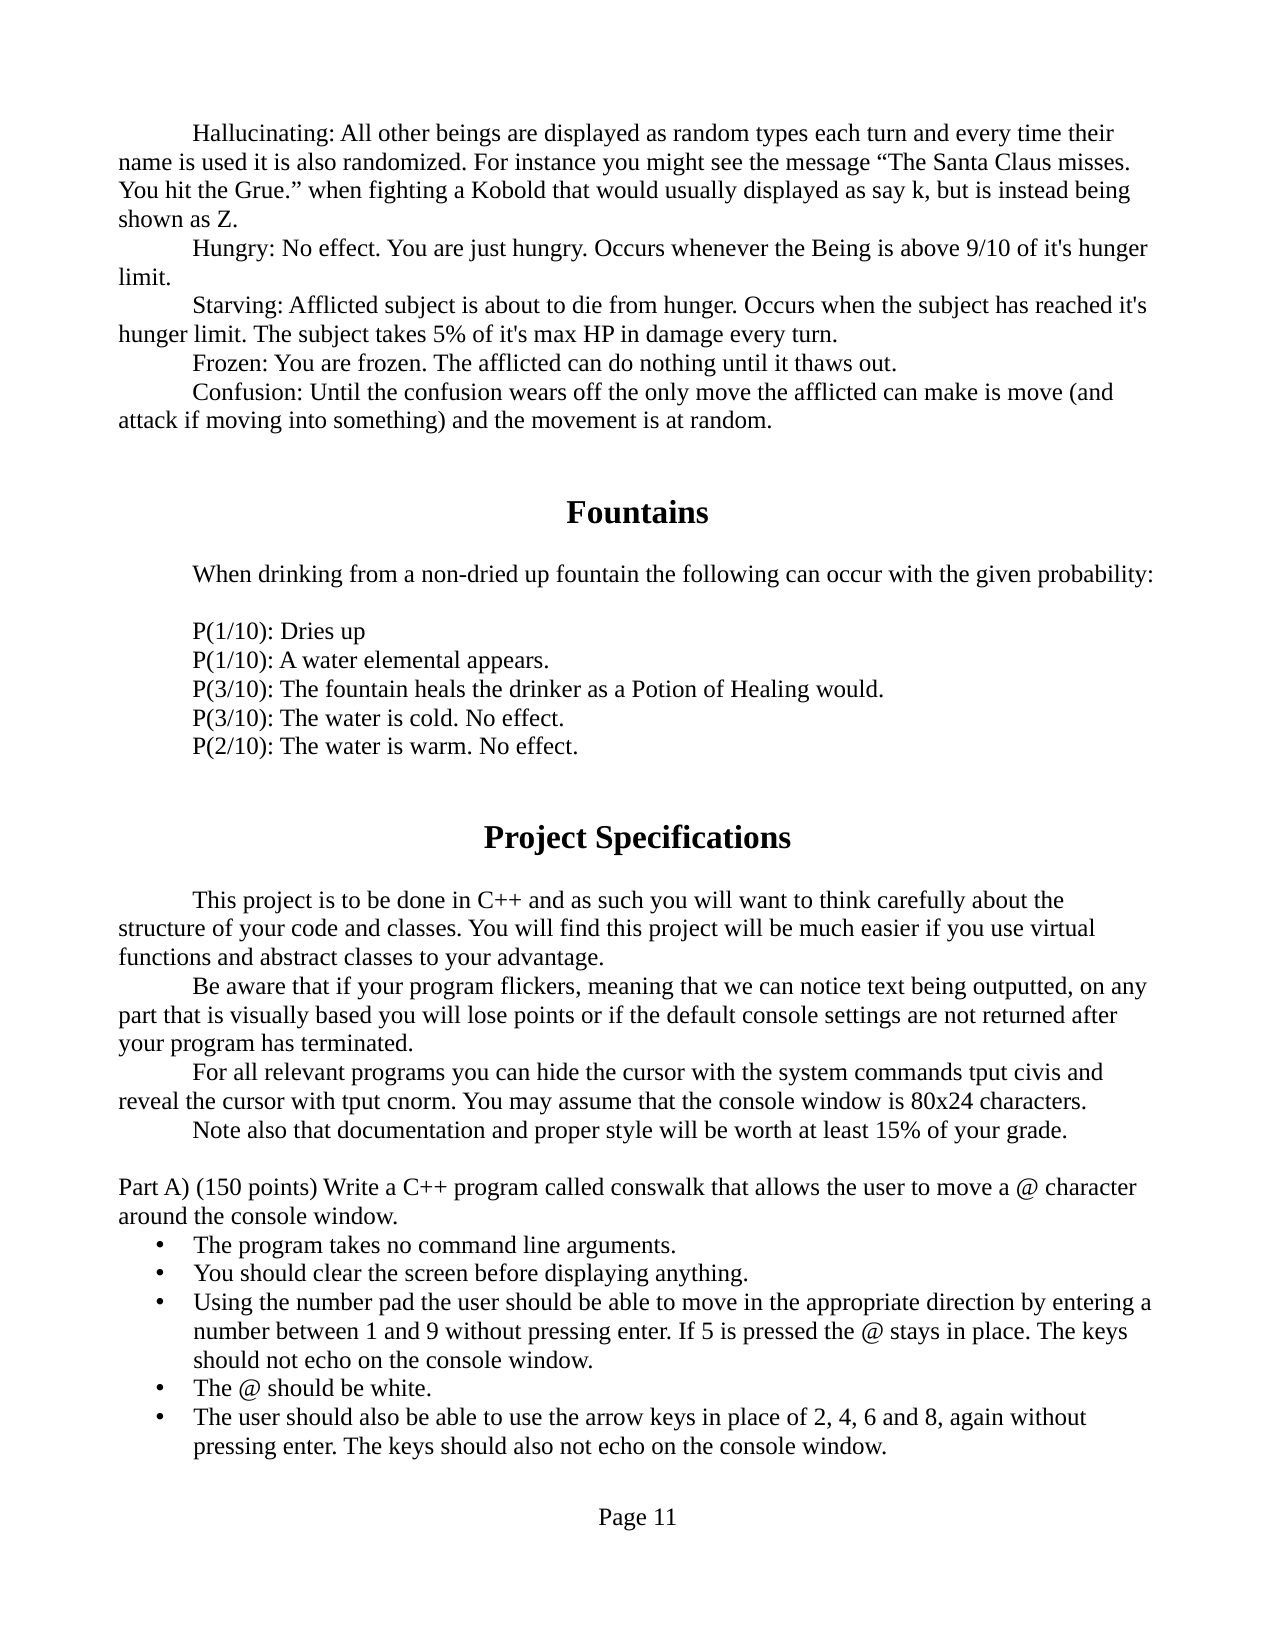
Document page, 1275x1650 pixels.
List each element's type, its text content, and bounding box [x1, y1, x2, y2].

text For all relevant programs you can hide the cursor with the system commands tput civis and reveal the cursor with tput cnorm. You may assume that the console window is 80x24 characters. [118, 1057, 1157, 1115]
text Project Specifications [118, 818, 1157, 856]
list You should clear the screen before displaying anything. [156, 1258, 1157, 1287]
text P(2/10): The water is warm. No effect. [118, 731, 1157, 760]
text Hallucinating: All other beings are displayed as random types each turn and every time their name is used it is also randomized. For instance you might see the message “The Santa Claus misses. You hit the Grue.” when fighting a Kobold that would usually displayed as say k, but is instead being shown as Z. [118, 118, 1157, 233]
text Be aware that if your program flickers, meaning that we can notice text being outputted, on any part that is visually based you will lose points or if the default console settings are not returned after your program has terminated. [118, 971, 1157, 1057]
list The user should also be able to use the arrow keys in place of 2, 4, 6 and 8, again without pressing enter. The keys should also not echo on the console window. [156, 1402, 1157, 1460]
text Note also that documentation and proper style will be worth at least 15% of your grade. [118, 1115, 1157, 1143]
text P(3/10): The fountain heals the drinker as a Potion of Healing would. [118, 674, 1157, 703]
list Using the number pad the user should be able to move in the appropriate direction by entering a number between 1 and 9 without pressing enter. If 5 is pressed the @ stays in place. The keys should not echo on the console window. [156, 1287, 1157, 1373]
text When drinking from a non-dried up fountain the following can occur with the given probability: [118, 559, 1157, 588]
text Frozen: You are frozen. The afflicted can do nothing until it thaws out. [118, 348, 1157, 377]
text Hungry: No effect. You are just hungry. Occurs whenever the Being is above 9/10 of it's hunger limit. [118, 233, 1157, 291]
text Fountains [118, 492, 1157, 530]
text Confusion: Until the confusion wears off the only move the afflicted can make is move (and attack if moving into something) and the movement is at random. [118, 377, 1157, 434]
text P(1/10): Dries up [118, 616, 1157, 645]
text P(1/10): A water elemental appears. [118, 645, 1157, 674]
text P(3/10): The water is cold. No effect. [118, 703, 1157, 731]
text This project is to be done in C++ and as such you will want to think carefully about the structure of your code and classes. You will find this project will be much easier if you use virtual functions and abstract classes to your advantage. [118, 885, 1157, 971]
text Part A) (150 points) Write a C++ program called conswalk that allows the user to move a @ character around the console window. [118, 1172, 1157, 1230]
list The @ should be white. [156, 1373, 1157, 1402]
text Starving: Afflicted subject is about to die from hunger. Occurs when the subject has reached it's hunger limit. The subject takes 5% of it's max HP in damage every turn. [118, 291, 1157, 348]
list The program takes no command line arguments. [156, 1230, 1157, 1258]
